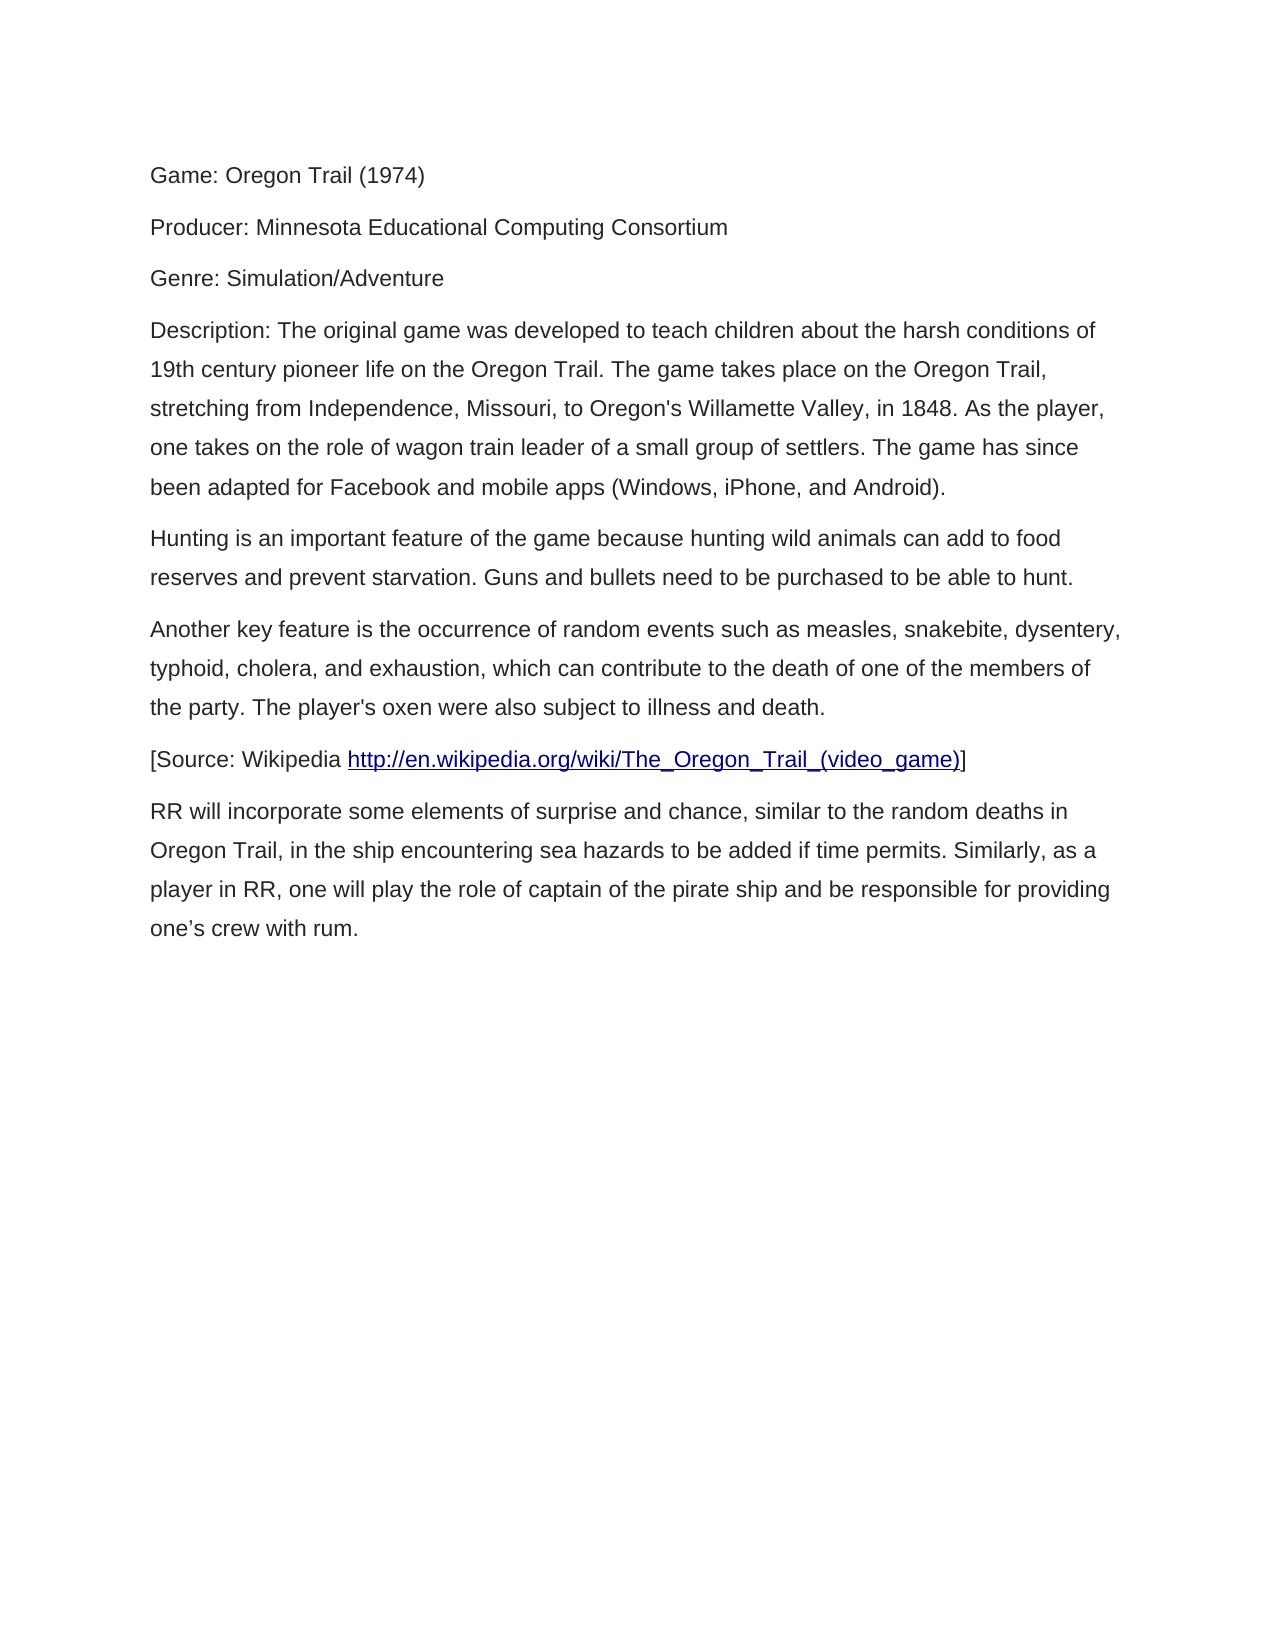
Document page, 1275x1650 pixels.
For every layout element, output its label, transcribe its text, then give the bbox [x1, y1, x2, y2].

text Description: The original game was developed to teach children about the harsh conditions of 19th century pioneer life on the Oregon Trail. The game takes place on the Oregon Trail, stretching from Independence, Missouri, to Oregon's Willamette Valley, in 1848. As the player, one takes on the role of wagon train leader of a small group of settlers. The game has since been adapted for Facebook and mobile apps (Windows, iPhone, and Android). [150, 317, 1125, 500]
text Producer: Minnesota Educational Computing Consortium [728, 214, 1125, 240]
text Game: Oregon Trail (1974) [150, 162, 1125, 188]
text RR will incorporate some elements of surprise and chance, similar to the random deaths in Oregon Trail, in the ship encountering sea hazards to be added if time permits. Similarly, as a player in RR, one will play the role of captain of the pirate ship and be responsible for providing one’s crew with rum. [150, 798, 1125, 941]
text Another key feature is the occurrence of random events such as measles, snakebite, dysentery, typhoid, cholera, and exhaustion, which can contribute to the death of one of the members of the party. The player's oxen were also subject to illness and death. [150, 617, 1125, 721]
text [Source: Wikipedia http://en.wikipedia.org/wiki/The_Oregon_Trail_(video_game)] [966, 747, 1125, 772]
text Genre: Simulation/Adventure [444, 266, 1125, 291]
text Hunting is an important feature of the game because hunting wild animals can add to food reserves and prevent starvation. Guns and bullets need to be purchased to be able to hunt. [150, 526, 1125, 591]
